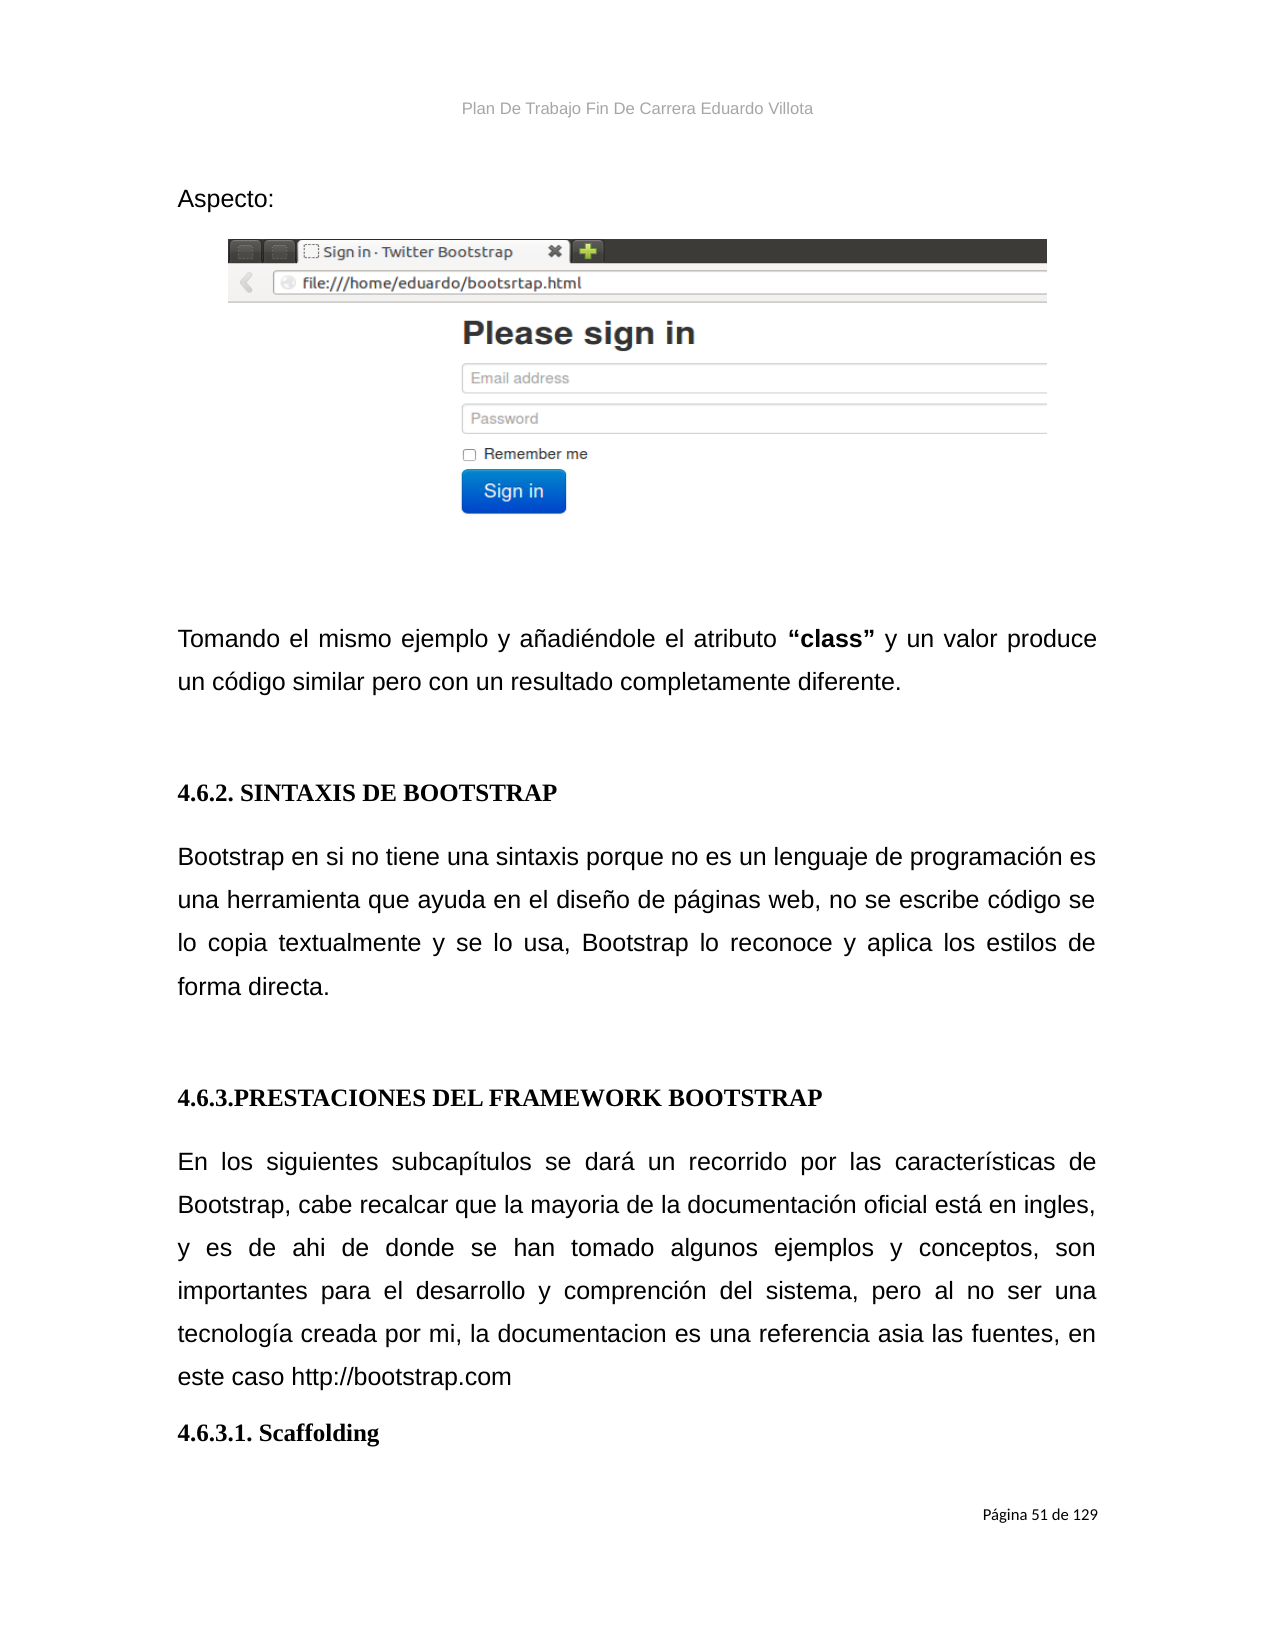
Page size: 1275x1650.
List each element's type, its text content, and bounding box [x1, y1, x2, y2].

text En los siguientes subcapítulos se dará un recorrido por las características de Bootstrap, cabe recalcar que la mayoria de la documentación oficial está en ingles, y es de ahi de donde se han tomado algunos ejemplos y conceptos, son importantes para el desarrollo y comprención del sistema, pero al no ser una tecnología creada por mi, la documentacion es una referencia asia las fuentes, en este caso http://bootstrap.com [177, 1147, 1098, 1391]
text 4.6.3.PRESTACIONES DEL FRAMEWORK BOOTSTRAP [177, 1083, 1098, 1111]
picture [228, 239, 1047, 554]
text Tomando el mismo ejemplo y añadiéndole el atributo “class” y un valor produce un código similar pero con un resultado completamente diferente. [177, 624, 1098, 696]
text Bootstrap en si no tiene una sintaxis porque no es un lenguaje de programación es una herramienta que ayuda en el diseño de páginas web, no se escribe código se lo copia textualmente y se lo usa, Bootstrap lo reconoce y aplica los estilos de forma directa. [177, 842, 1098, 1000]
text 4.6.2. SINTAXIS DE BOOTSTRAP [177, 778, 1098, 807]
text 4.6.3.1. Scaffolding [177, 1418, 1098, 1447]
text Aspecto: [177, 183, 1098, 212]
